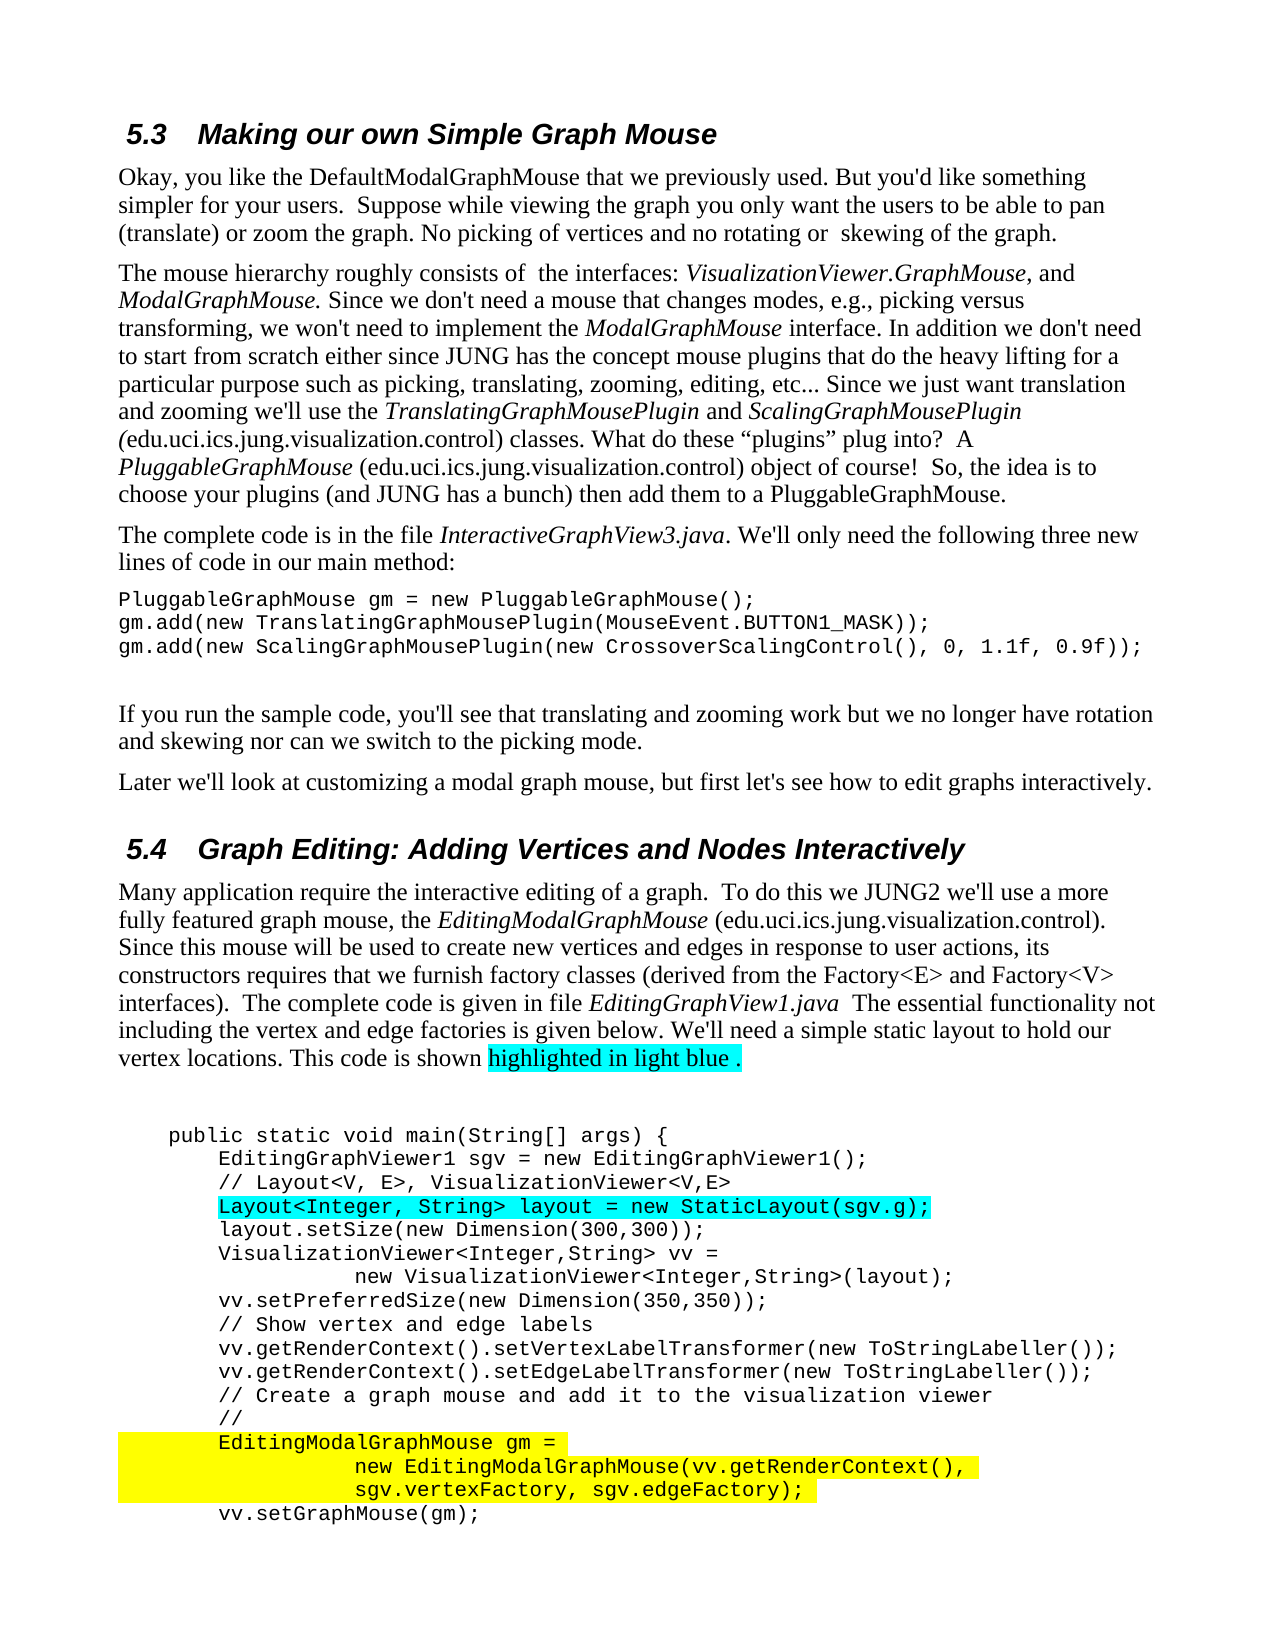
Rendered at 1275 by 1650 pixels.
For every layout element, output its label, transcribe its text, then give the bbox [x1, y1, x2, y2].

text vv.setPreferredSize(new Dimension(350,350)); [118, 1290, 1157, 1314]
text Layout<Integer, String> layout = new StaticLayout(sgv.g); [118, 1196, 1157, 1219]
subtitle Graph Editing: Adding Vertices and Nodes Interactively [118, 833, 1157, 866]
text The mouse hierarchy roughly consists of the interfaces: VisualizationViewer.GraphMouse, and ModalGraphMouse. Since we don't need a mouse that changes modes, e.g., picking versus transforming, we won't need to implement the ModalGraphMouse interface. In addition we don't need to start from scratch either since JUNG has the concept mouse plugins that do the heavy lifting for a particular purpose such as picking, translating, zooming, editing, etc... Since we just want translation and zooming we'll use the TranslatingGraphMousePlugin and ScalingGraphMousePlugin (edu.uci.ics.jung.visualization.control) classes. What do these “plugins” plug into? A PluggableGraphMouse (edu.uci.ics.jung.visualization.control) object of course! So, the idea is to choose your plugins (and JUNG has a bunch) then add them to a PluggableGraphMouse. [118, 259, 1157, 508]
text vv.getRenderContext().setEdgeLabelTransformer(new ToStringLabeller()); [118, 1361, 1157, 1385]
text Later we'll look at customizing a modal graph mouse, but first let's see how to edit graphs interactively. [118, 768, 1157, 795]
text new VisualizationViewer<Integer,String>(layout); [118, 1267, 1157, 1290]
text EditingModalGraphMouse gm = [118, 1432, 1157, 1456]
text Many application require the interactive editing of a graph. To do this we JUNG2 we'll use a more fully featured graph mouse, the EditingModalGraphMouse (edu.uci.ics.jung.visualization.control). Since this mouse will be used to create new vertices and edges in response to user actions, its constructors requires that we furnish factory classes (derived from the Factory<E> and Factory<V> interfaces). The complete code is given in file EditingGraphView1.java The essential functionality not including the vertex and edge factories is given below. We'll need a simple static layout to hold our vertex locations. This code is shown highlighted in light blue . [118, 878, 1157, 1072]
text If you run the sample code, you'll see that translating and zooming work but we no longer have rotation and skewing nor can we switch to the picking mode. [118, 700, 1157, 755]
text gm.add(new ScalingGraphMousePlugin(new CrossoverScalingControl(), 0, 1.1f, 0.9f)); [118, 636, 1157, 659]
text EditingGraphViewer1 sgv = new EditingGraphViewer1(); [118, 1148, 1157, 1172]
text // Show vertex and edge labels [118, 1314, 1157, 1337]
text layout.setSize(new Dimension(300,300)); [118, 1219, 1157, 1243]
text public static void main(String[] args) { [118, 1125, 1157, 1148]
text // Create a graph mouse and add it to the visualization viewer [118, 1385, 1157, 1408]
text The complete code is in the file InteractiveGraphView3.java. We'll only need the following three new lines of code in our main method: [118, 521, 1157, 576]
text vv.getRenderContext().setVertexLabelTransformer(new ToStringLabeller()); [118, 1337, 1157, 1361]
text VisualizationViewer<Integer,String> vv = [118, 1243, 1157, 1267]
text // [118, 1408, 1157, 1432]
text gm.add(new TranslatingGraphMousePlugin(MouseEvent.BUTTON1_MASK)); [118, 612, 1157, 636]
text vv.setGraphMouse(gm); [118, 1503, 1157, 1527]
text sgv.vertexFactory, sgv.edgeFactory); [118, 1479, 1157, 1503]
text PluggableGraphMouse gm = new PluggableGraphMouse(); [118, 589, 1157, 612]
subtitle Making our own Simple Graph Mouse [118, 118, 1157, 151]
text new EditingModalGraphMouse(vv.getRenderContext(), [118, 1456, 1157, 1479]
text // Layout<V, E>, VisualizationViewer<V,E> [118, 1172, 1157, 1196]
text Okay, you like the DefaultModalGraphMouse that we previously used. But you'd like something simpler for your users. Suppose while viewing the graph you only want the users to be able to pan (translate) or zoom the graph. No picking of vertices and no rotating or skewing of the graph. [118, 163, 1157, 246]
